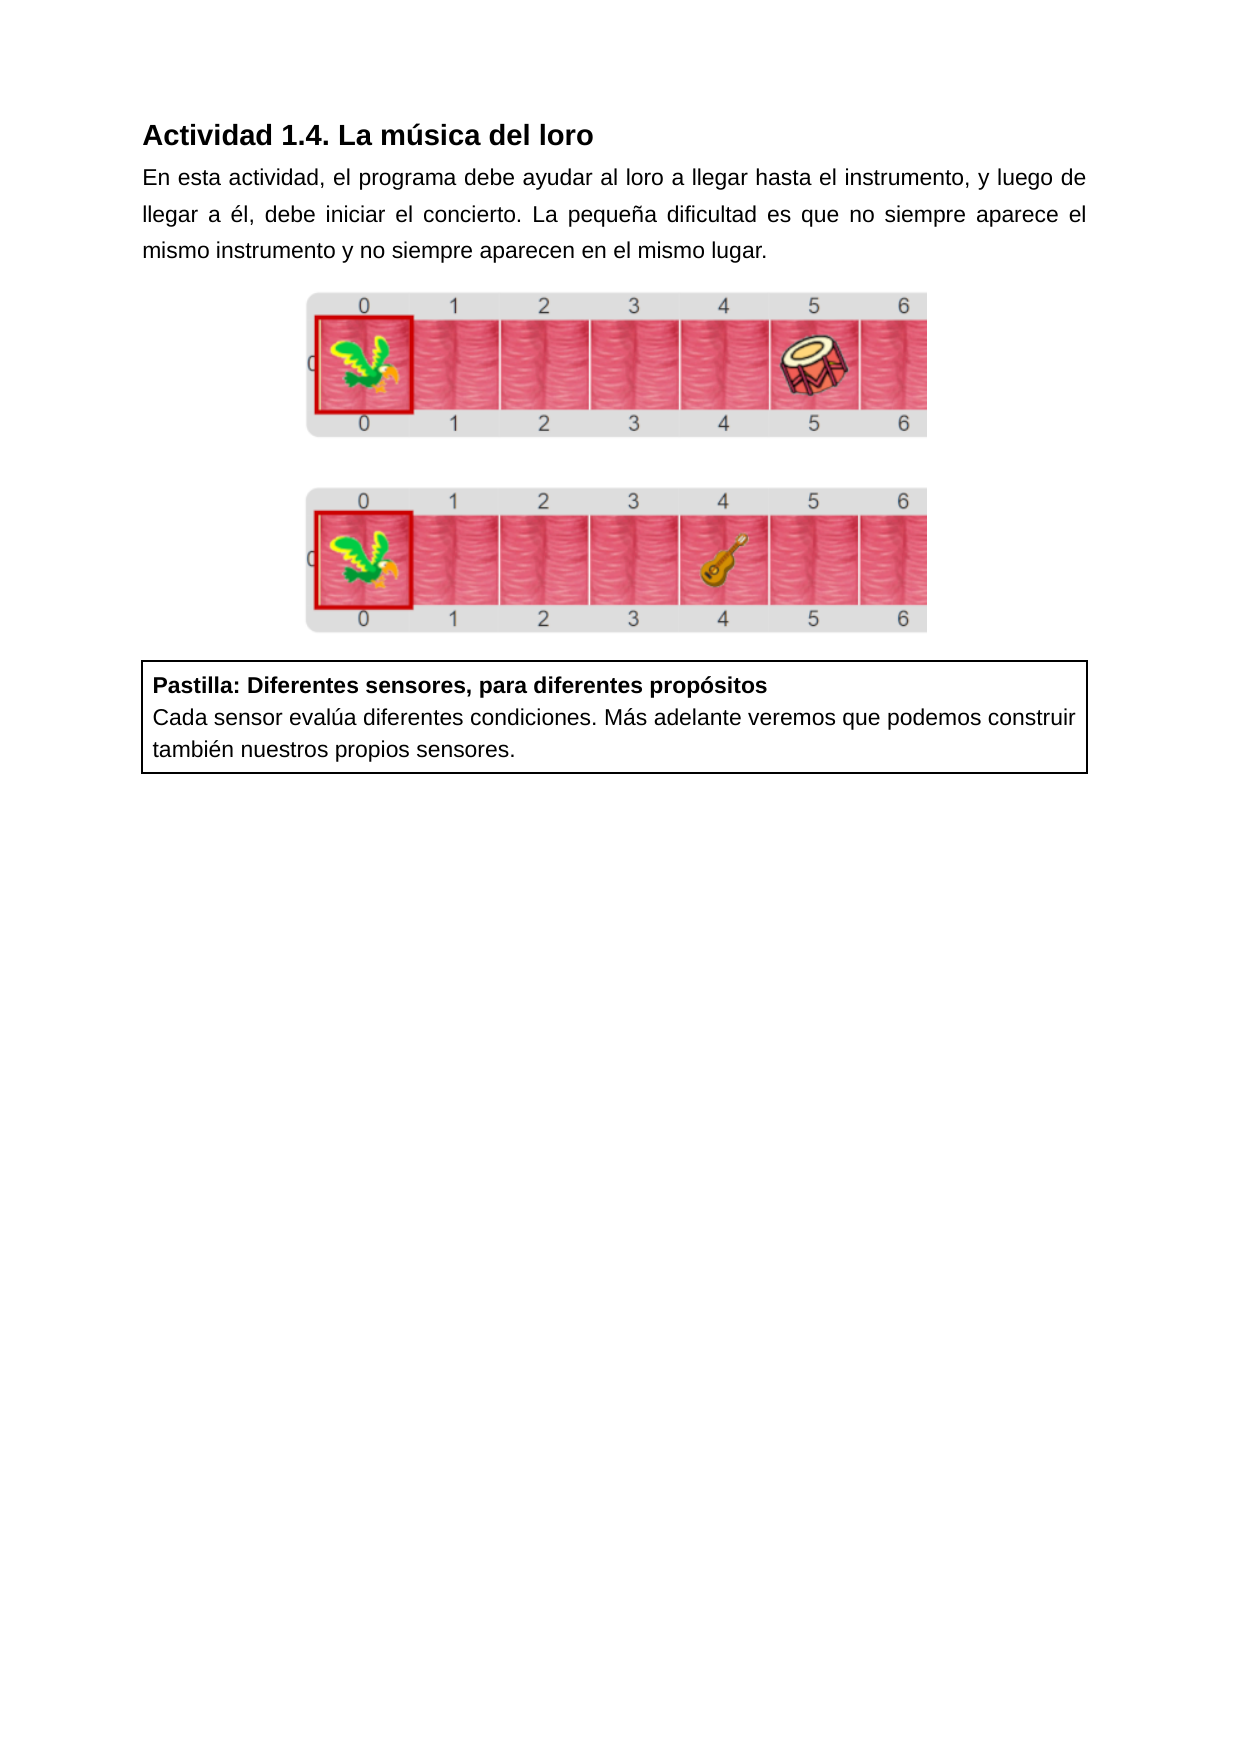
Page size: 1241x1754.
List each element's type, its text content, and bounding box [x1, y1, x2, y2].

text Actividad 1.4. La música del loro [142, 118, 1087, 152]
text En esta actividad, el programa debe ayudar al loro a llegar hasta el instrumento, y luego de llegar a él, debe iniciar el concierto. La pequeña dificultad es que no siempre aparece el mismo instrumento y no siempre aparecen en el mismo lugar. [142, 164, 1087, 263]
picture [302, 277, 927, 650]
table_header Pastilla: Diferentes sensores, para diferentes propósitos Cada sensor evalúa diferentes condiciones. Más adelante veremos que podemos construir también nuestros propios sensores. [143, 662, 1086, 772]
